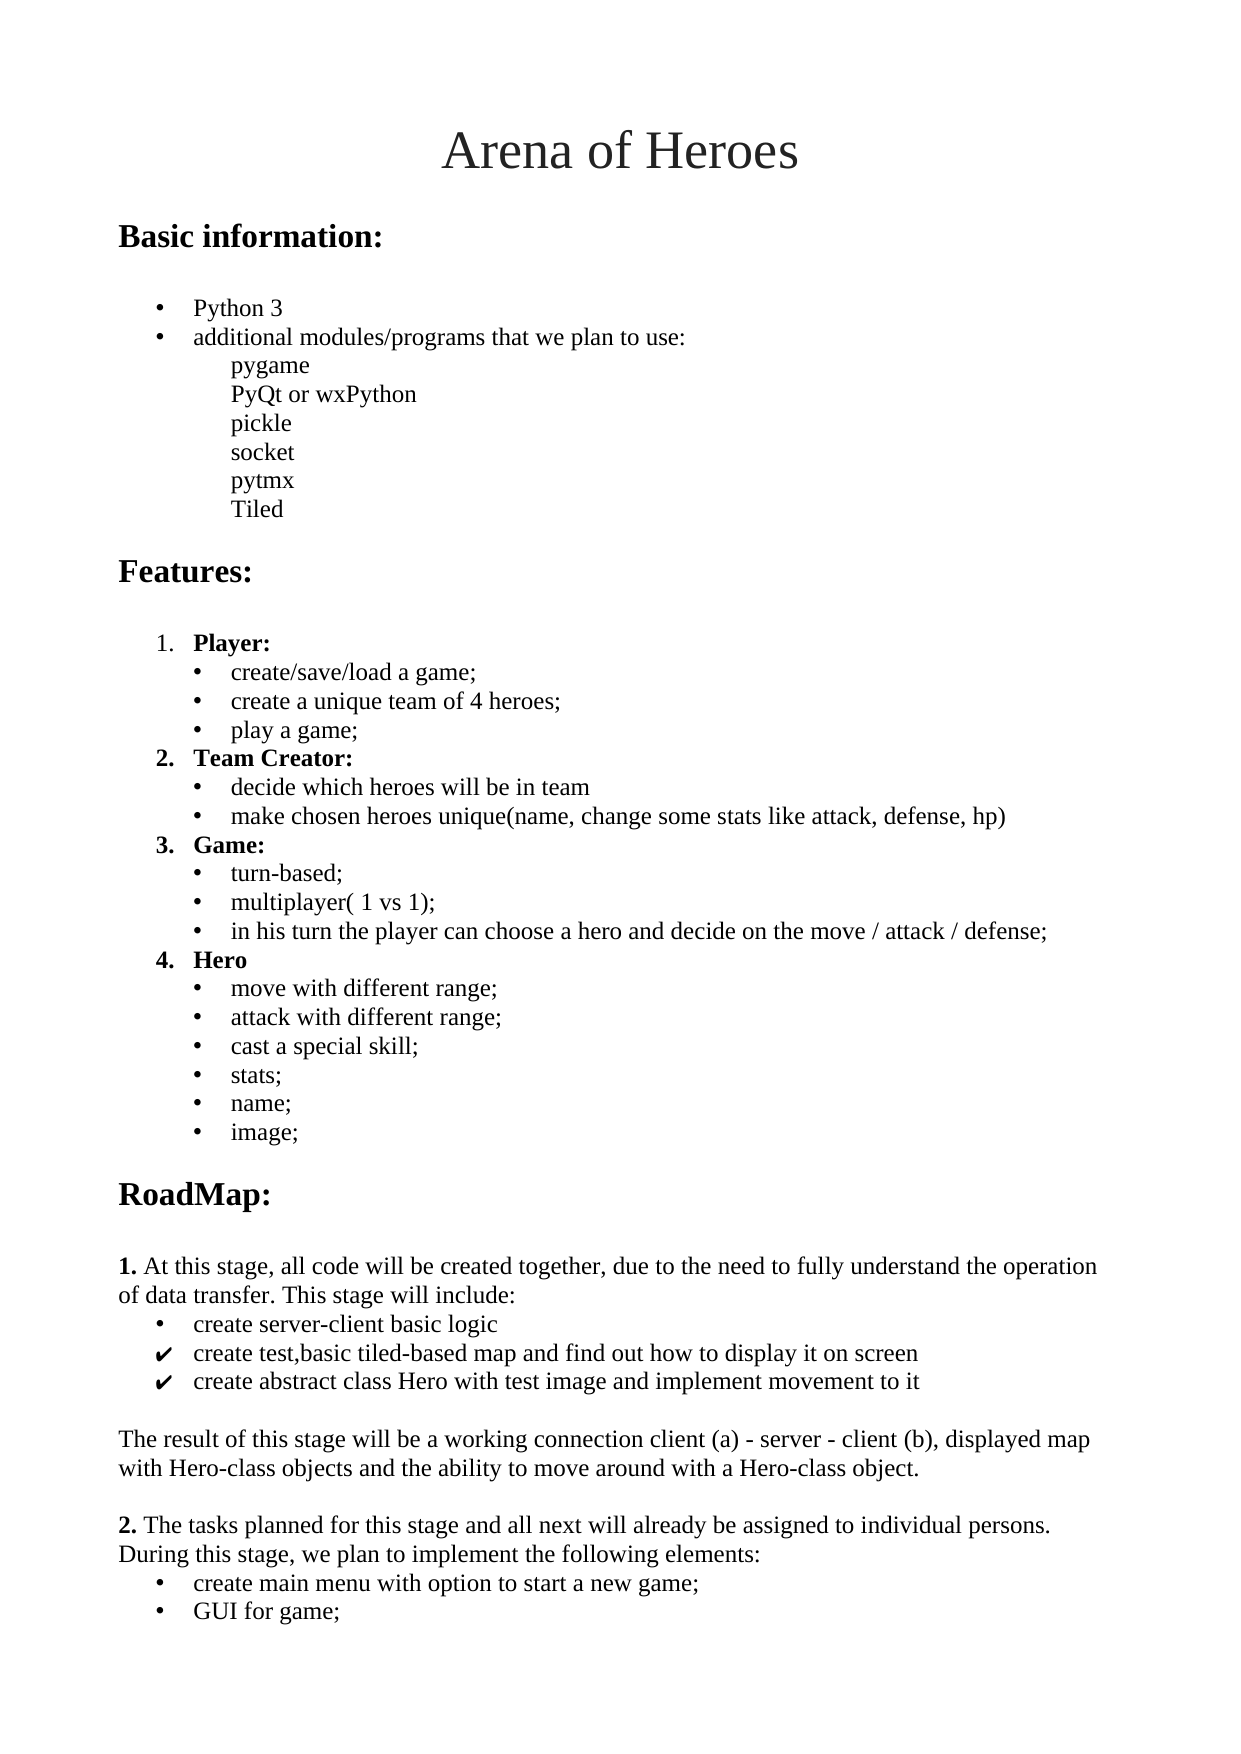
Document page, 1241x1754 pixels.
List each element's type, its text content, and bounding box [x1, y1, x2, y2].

list PyQt or wxPython [193, 379, 1122, 408]
list Game: [156, 830, 1122, 858]
list create test,basic tiled-based map and find out how to display it on screen [156, 1338, 1122, 1366]
list image; [193, 1117, 1122, 1146]
text Arena of Heroes [118, 118, 1122, 180]
list create/save/load a game; [193, 657, 1122, 686]
list GUI for game; [156, 1596, 1122, 1625]
list Hero [156, 945, 1122, 973]
list cast a special skill; [193, 1031, 1122, 1060]
list decide which heroes will be in team [193, 772, 1122, 801]
list move with different range; [193, 973, 1122, 1002]
text RoadMap: [118, 1175, 1122, 1213]
list Python 3 [156, 293, 1122, 322]
list create main menu with option to start a new game; [156, 1568, 1122, 1596]
list Tiled [193, 494, 1122, 523]
text Features: [118, 552, 1122, 590]
list create a unique team of 4 heroes; [193, 686, 1122, 715]
list play a game; [193, 715, 1122, 743]
list make chosen heroes unique(name, change some stats like attack, defense, hp) [193, 801, 1122, 830]
list create abstract class Hero with test image and implement movement to it [156, 1366, 1122, 1395]
list name; [193, 1088, 1122, 1117]
list socket [193, 437, 1122, 466]
text The result of this stage will be a working connection client (a) - server - client (b), displayed map with Hero-class objects and the ability to move around with a Hero-class object. [118, 1424, 1122, 1481]
list pygame [193, 351, 1122, 379]
list pickle [193, 408, 1122, 437]
list additional modules/programs that we plan to use: [156, 322, 1122, 351]
list create server-client basic logic [156, 1309, 1122, 1338]
list Team Creator: [156, 743, 1122, 772]
text Basic information: [118, 216, 1122, 255]
list stats; [193, 1060, 1122, 1088]
list Player: [156, 628, 1122, 657]
text 2. The tasks planned for this stage and all next will already be assigned to individual persons. During this stage, we plan to implement the following elements: [118, 1510, 1122, 1568]
list turn-based; [193, 858, 1122, 887]
list multiplayer( 1 vs 1); [193, 887, 1122, 916]
list pytmx [193, 466, 1122, 494]
list in his turn the player can choose a hero and decide on the move / attack / defense; [193, 916, 1122, 945]
list attack with different range; [193, 1002, 1122, 1031]
text 1. At this stage, all code will be created together, due to the need to fully understand the operation of data transfer. This stage will include: [118, 1251, 1122, 1309]
